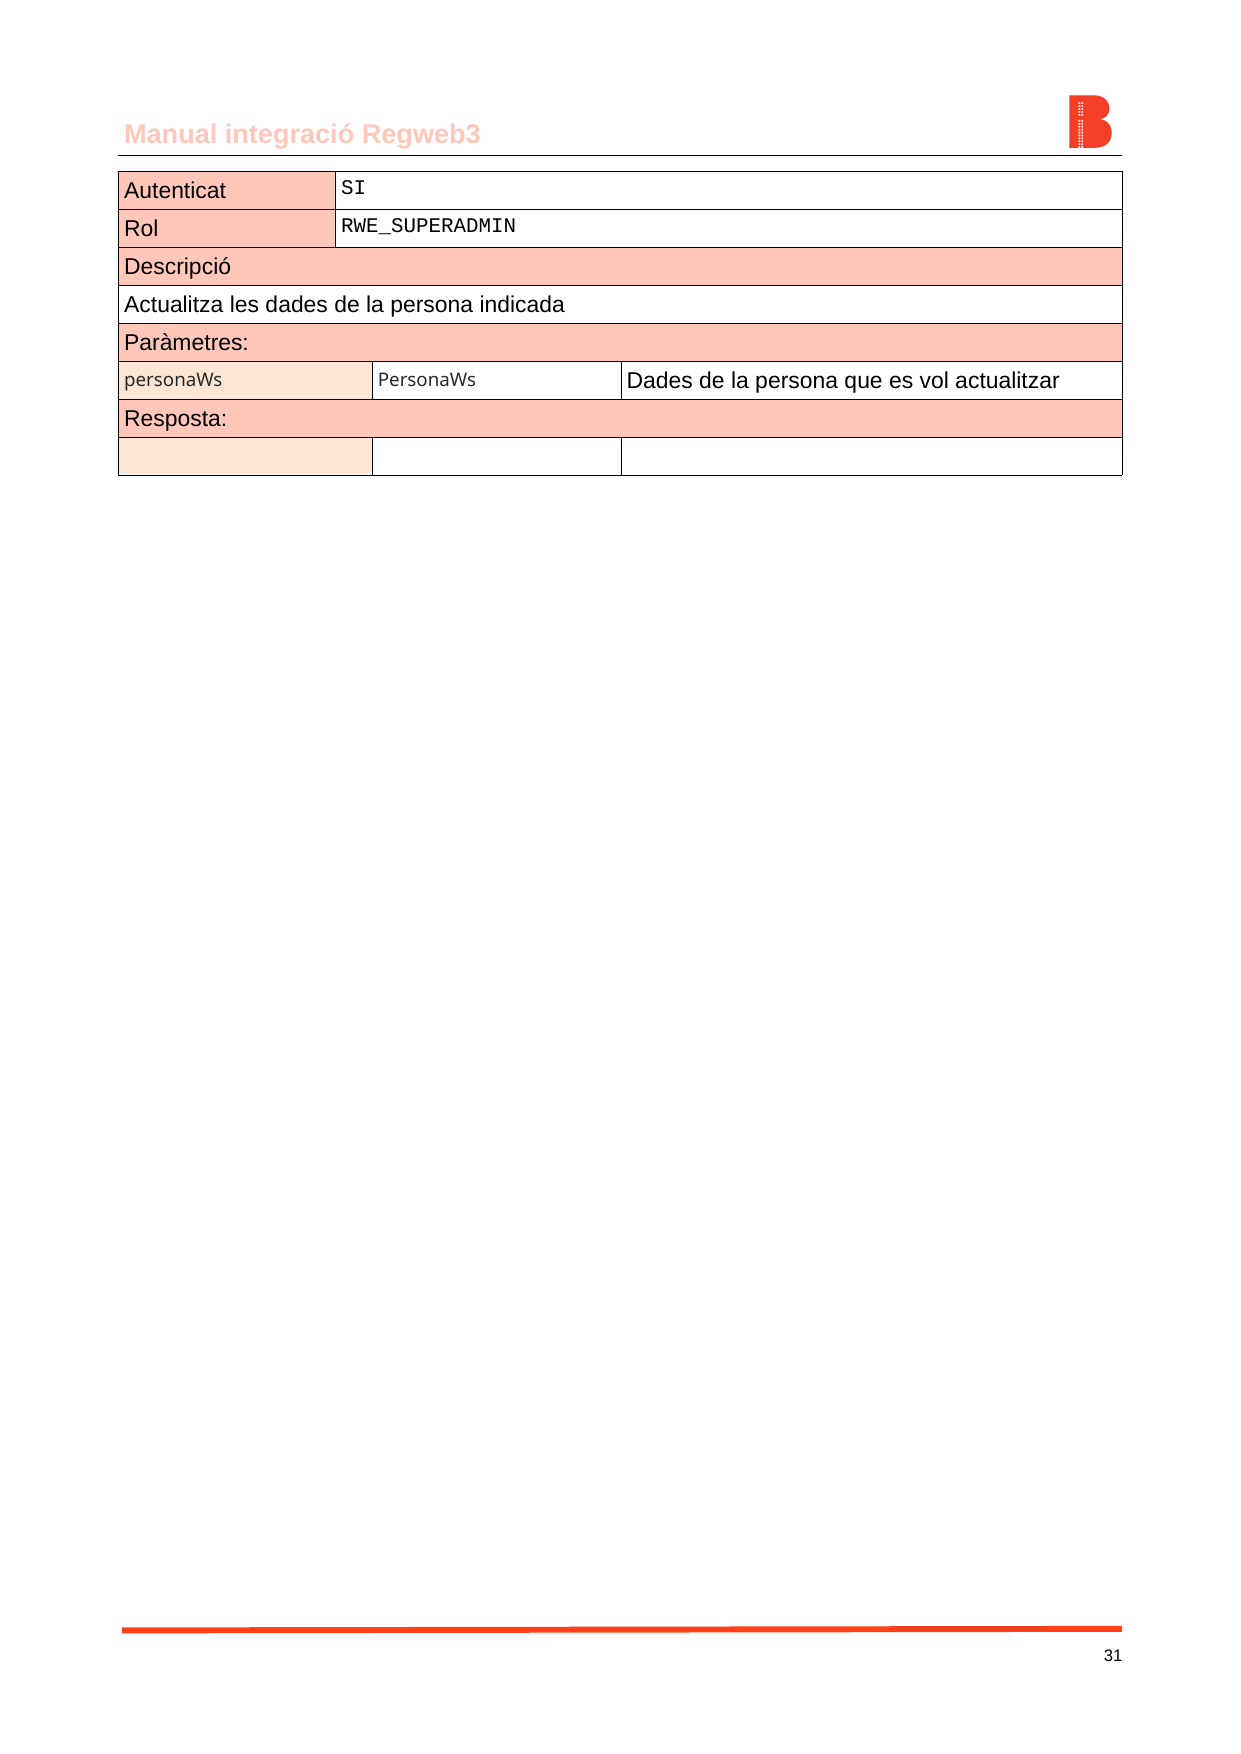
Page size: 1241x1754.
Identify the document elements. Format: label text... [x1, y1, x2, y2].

table_cell Autenticat [119, 172, 335, 209]
table_cell PersonaWs [373, 362, 621, 399]
table_cell Resposta: [119, 400, 1122, 437]
table_cell Dades de la persona que es vol actualitzar [622, 362, 1122, 399]
table_cell Rol [119, 210, 335, 247]
table_cell Descripció [119, 248, 1122, 285]
table_cell Actualitza les dades de la persona indicada [119, 286, 1122, 323]
table_cell Paràmetres: [119, 324, 1122, 361]
table_cell personaWs [119, 362, 372, 399]
table_cell [119, 438, 372, 474]
table_cell RWE_SUPERADMIN [336, 210, 1122, 247]
picture [1063, 94, 1117, 150]
table_cell [622, 438, 1122, 474]
table_cell [373, 438, 621, 474]
table_cell SI [336, 172, 1122, 209]
